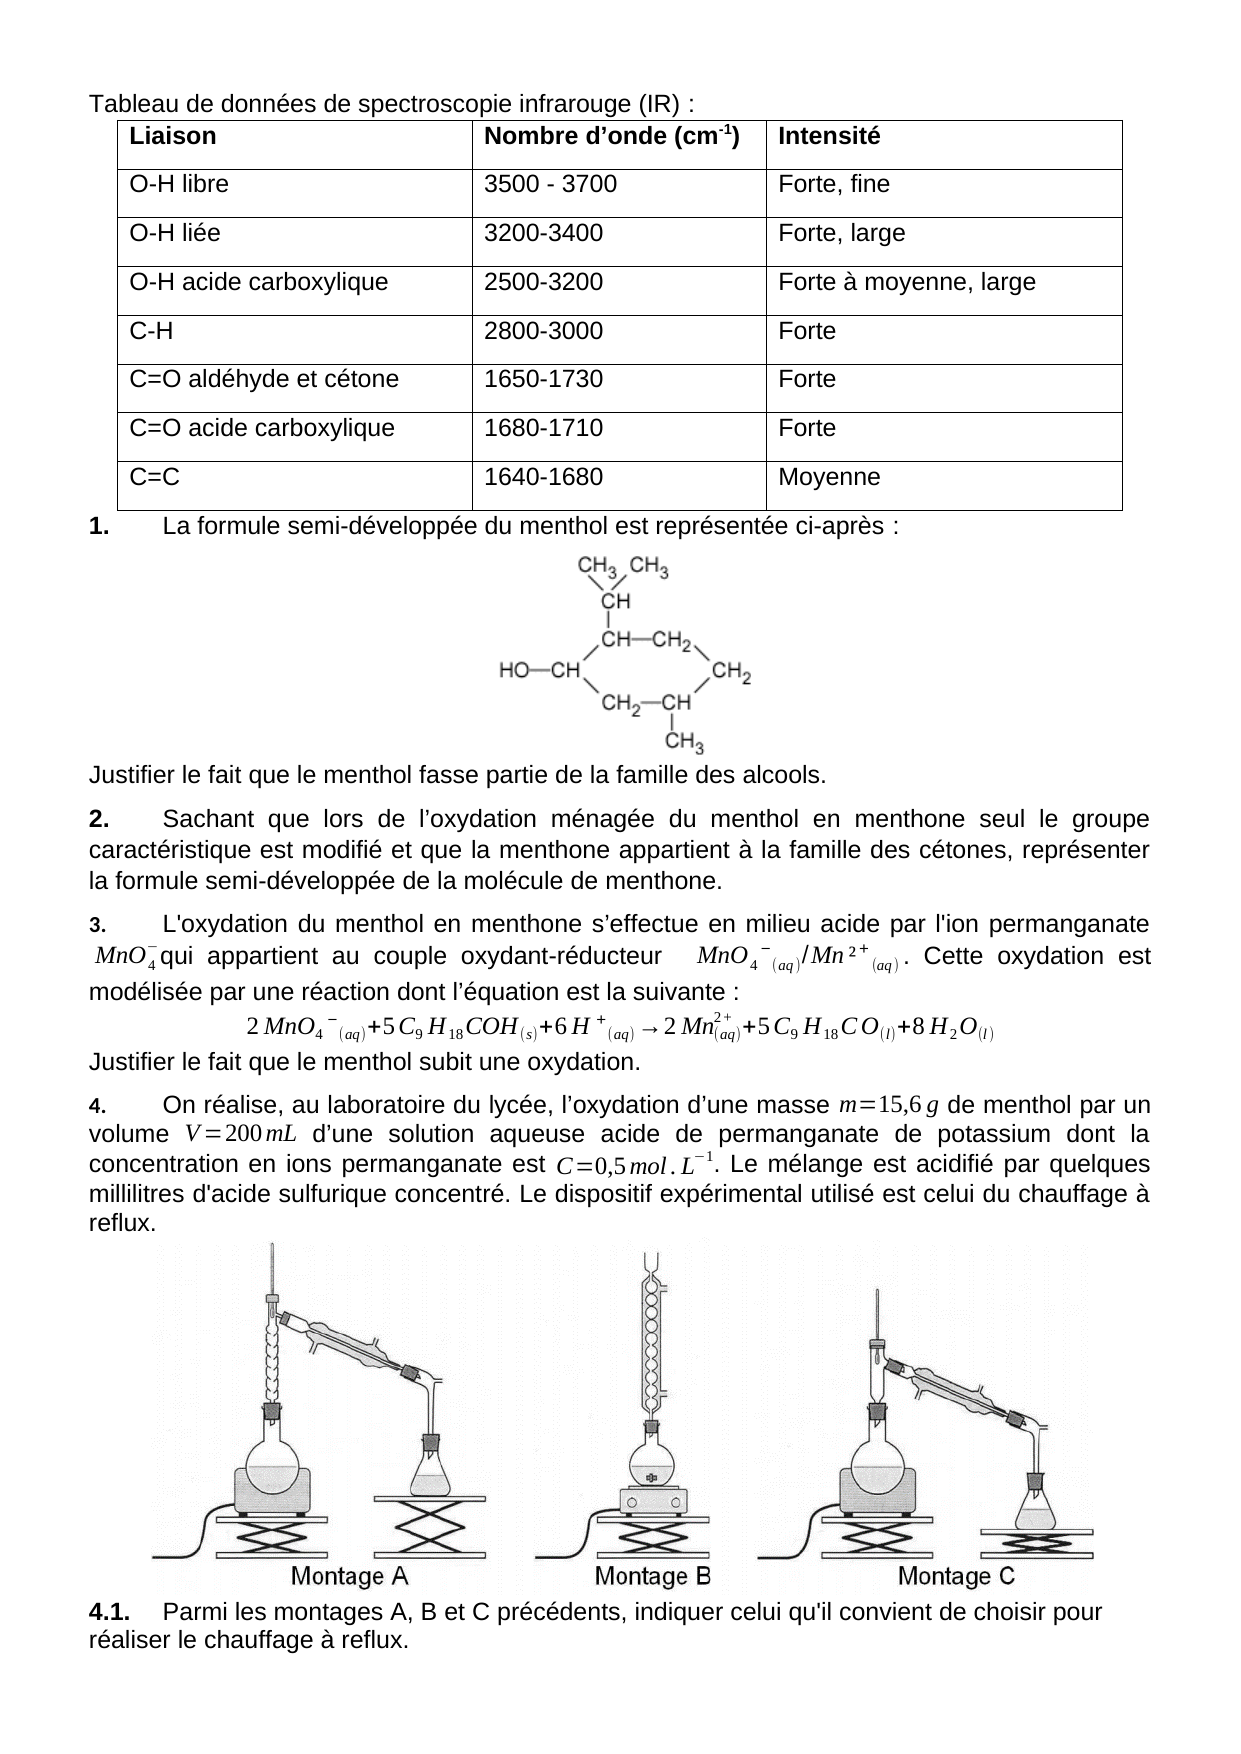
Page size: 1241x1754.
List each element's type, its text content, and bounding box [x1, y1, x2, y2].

list La formule semi-développée du menthol est représentée ci-après : [89, 511, 1152, 539]
table_cell Forte, large [767, 218, 1122, 266]
table_cell Forte à moyenne, large [767, 267, 1122, 315]
table_cell Forte [767, 413, 1122, 461]
list Justifier le fait que le menthol fasse partie de la famille des alcools. [89, 760, 1152, 789]
text Justifier le fait que le menthol subit une oxydation. [89, 1046, 1152, 1075]
table_cell 2800-3000 [473, 316, 766, 363]
table_cell O-H libre [118, 170, 472, 217]
table_cell O-H acide carboxylique [118, 267, 472, 315]
text Tableau de données de spectroscopie infrarouge (IR) : [89, 89, 1152, 117]
table_cell 1680-1710 [473, 413, 766, 461]
table_header Liaison [118, 121, 472, 168]
table_cell Forte [767, 365, 1122, 412]
table_cell O-H liée [118, 218, 472, 266]
table_header Intensité [767, 121, 1122, 168]
table_cell Forte, fine [767, 170, 1122, 217]
table_cell Moyenne [767, 462, 1122, 510]
table_cell Forte [767, 316, 1122, 363]
table_header Nombre d’onde (cm-1) [473, 121, 766, 168]
list Sachant que lors de l’oxydation ménagée du menthol en menthone seul le groupe caractéristique est modifié et que la menthone appartient à la famille des cétones, représenter la formule semi-développée de la molécule de menthone. [89, 804, 1152, 895]
table_cell C-H [118, 316, 472, 363]
picture [482, 541, 758, 759]
table_cell 1650-1730 [473, 365, 766, 412]
table_cell C=O acide carboxylique [118, 413, 472, 461]
list On réalise, au laboratoire du lycée, l’oxydation d’une masse de menthol par un volume d’une solution aqueuse acide de permanganate de potassium dont la concentration en ions permanganate est . Le mélange est acidifié par quelques millilitres d'acide sulfurique concentré. Le dispositif expérimental utilisé est celui du chauffage à reflux. [89, 1090, 1152, 1237]
table_cell 2500-3200 [473, 267, 766, 315]
table_cell 1640-1680 [473, 462, 766, 510]
table_cell C=O aldéhyde et cétone [118, 365, 472, 412]
table_cell 3200-3400 [473, 218, 766, 266]
list L'oxydation du menthol en menthone s’effectue en milieu acide par l'ion permanganate qui appartient au couple oxydant-réducteur . Cette oxydation est modélisée par une réaction dont l’équation est la suivante : [89, 909, 1152, 1006]
list Parmi les montages A, B et C précédents, indiquer celui qu'il convient de choisir pour réaliser le chauffage à reflux. [89, 1597, 1152, 1654]
picture [141, 1236, 1099, 1595]
table_cell 3500 - 3700 [473, 170, 766, 217]
table_cell C=C [118, 462, 472, 510]
